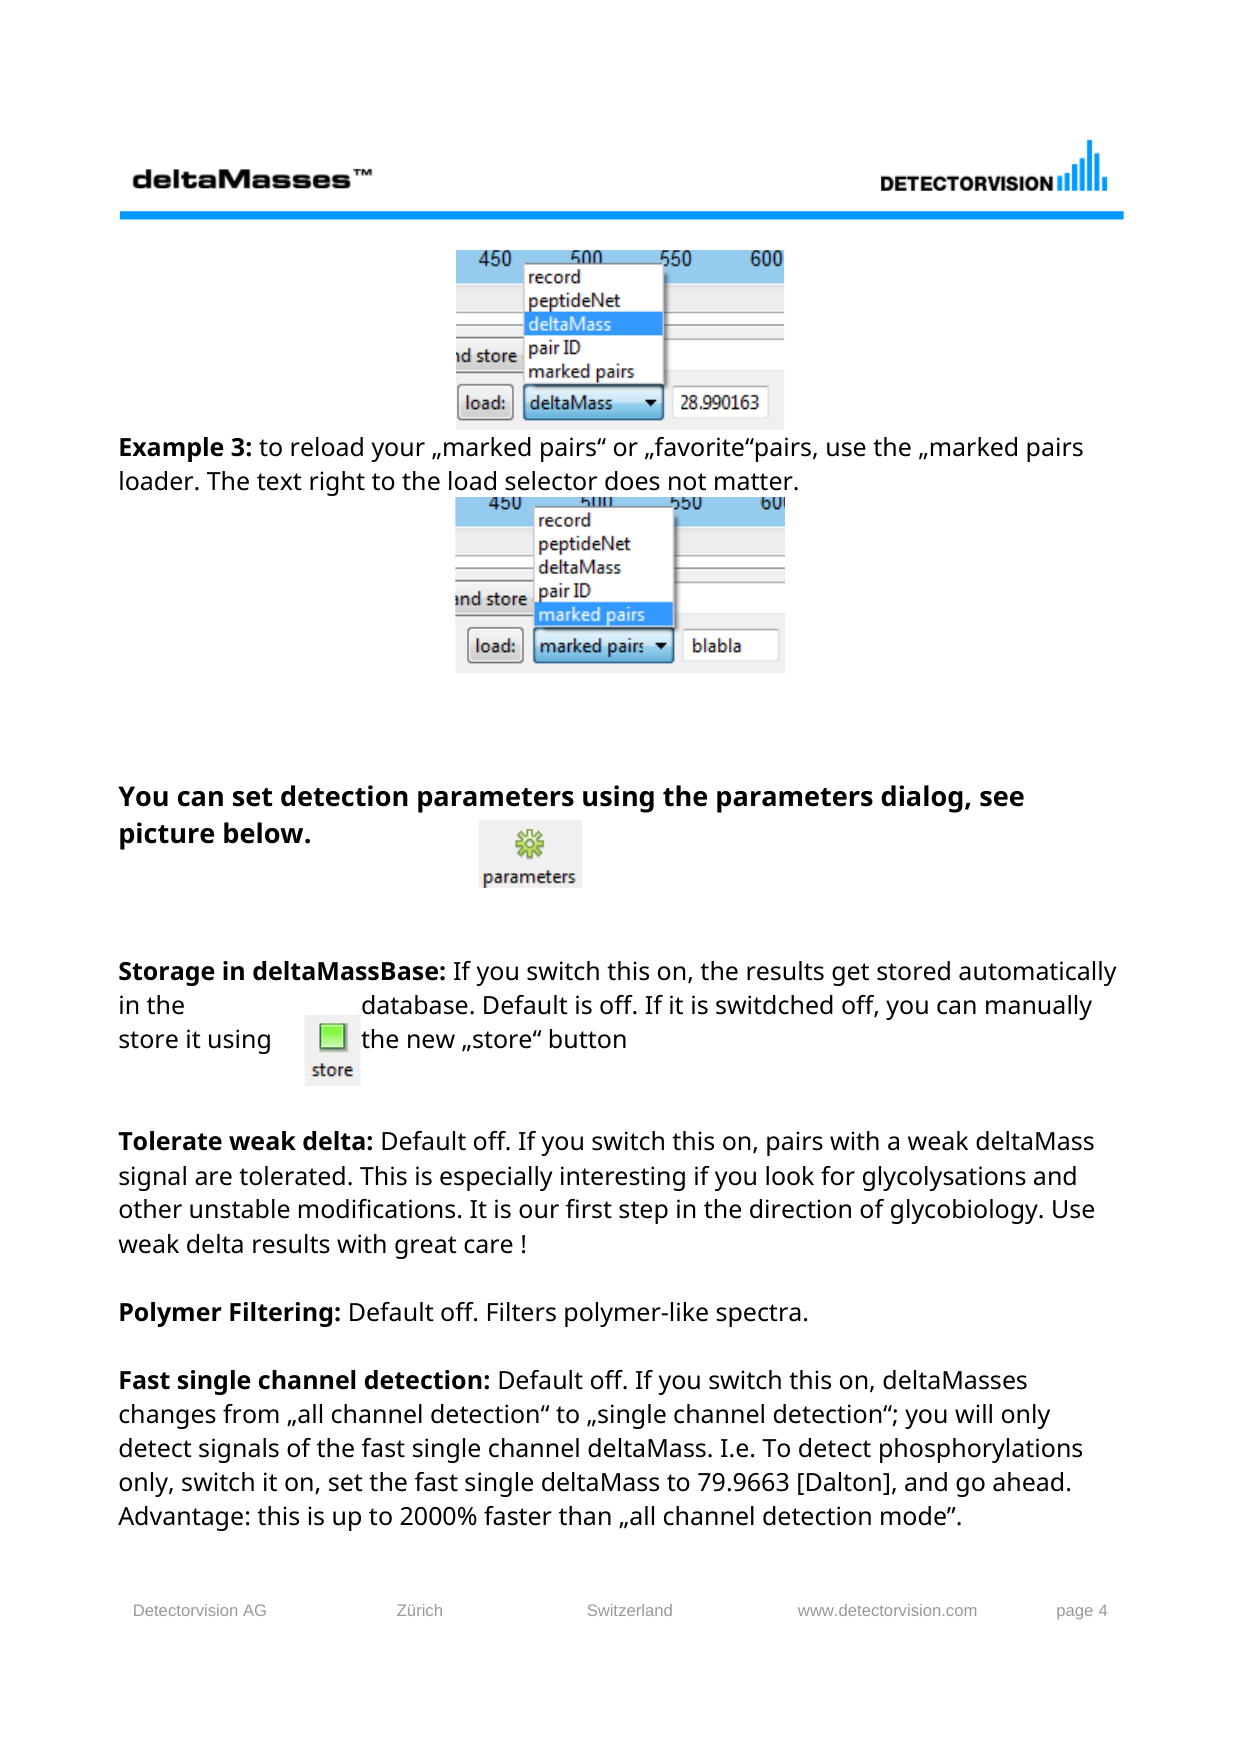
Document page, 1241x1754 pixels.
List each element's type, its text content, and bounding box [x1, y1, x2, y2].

text Example 3: to reload your „marked pairs“ or „favorite“pairs, use the „marked pairs loader. The text right to the load selector does not matter. [118, 250, 1122, 498]
text Fast single channel detection: Default off. If you switch this on, deltaMasses changes from „all channel detection“ to „single channel detection“; you will only detect signals of the fast single channel deltaMass. I.e. To detect phosphorylations only, switch it on, set the fast single deltaMass to 79.9663 [Dalton], and go ahead. Advantage: this is up to 2000% faster than „all channel detection mode”. [118, 1362, 1122, 1533]
text Storage in deltaMassBase: If you switch this on, the results get stored automatically in the database. Default is off. If it is switdched off, you can manually store it using the new „store“ button [118, 954, 1122, 1056]
picture [119, 210, 1124, 221]
text Tolerate weak delta: Default off. If you switch this on, pairs with a weak deltaMass signal are tolerated. This is especially interesting if you look for glycolysations and other unstable modifications. It is our first step in the direction of glycobiology. Use weak delta results with great care ! [118, 1124, 1122, 1260]
picture [121, 121, 380, 196]
text You can set detection parameters using the parameters dialog, see picture below. [118, 778, 1122, 852]
picture [304, 1015, 361, 1086]
text Polymer Filtering: Default off. Filters polymer-like spectra. [118, 1294, 1122, 1328]
picture [456, 250, 785, 430]
picture [455, 497, 785, 673]
picture [478, 820, 582, 888]
picture [875, 121, 1121, 196]
